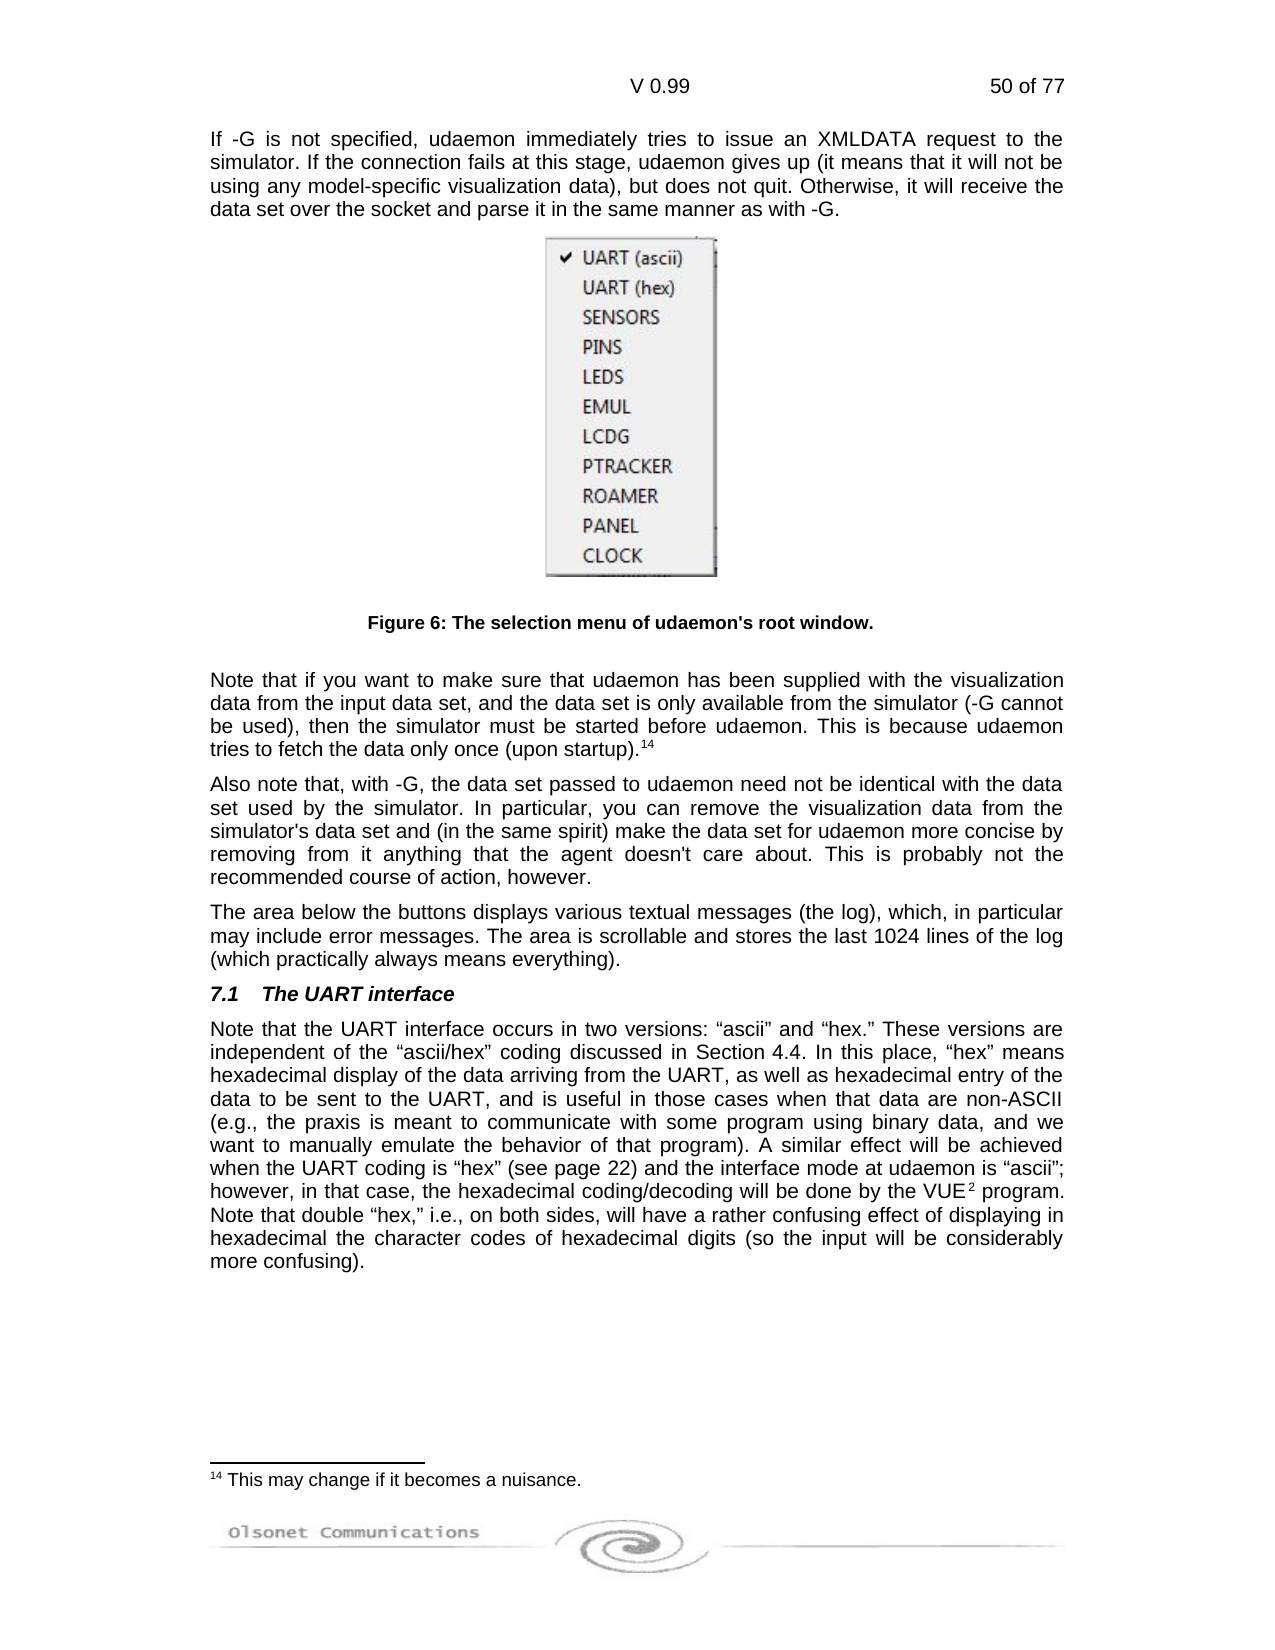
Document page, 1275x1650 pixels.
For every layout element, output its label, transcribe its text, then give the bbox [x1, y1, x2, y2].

text Also note that, with -G, the data set passed to udaemon need not be identical with the data set used by the simulator. In particular, you can remove the visualization data from the simulator's data set and (in the same spirit) make the data set for udaemon more concise by removing from it anything that the agent doesn't care about. This is probably not the recommended course of action, however. [210, 773, 1065, 889]
text Figure 6: The selection menu of udaemon's root window. [367, 612, 908, 633]
text If -G is not specified, udaemon immediately tries to issue an XMLDATA request to the simulator. If the connection fails at this stage, udaemon gives up (it means that it will not be using any model-specific visualization data), but does not quit. Otherwise, it will receive the data set over the socket and parse it in the same manner as with -G. [210, 128, 1065, 221]
subtitle The UART interface [210, 982, 1065, 1006]
picture [545, 236, 718, 577]
text Note that if you want to make sure that udaemon has been supplied with the visualization data from the input data set, and the data set is only available from the simulator (-G cannot be used), then the simulator must be started before udaemon. This is because udaemon tries to fetch the data only once (upon startup). [210, 668, 1065, 761]
text The area below the buttons displays various textual messages (the log), which, in particular may include error messages. The area is scrollable and stores the last 1024 lines of the log (which practically always means everything). [210, 901, 1065, 971]
text Note that the UART interface occurs in two versions: “ascii” and “hex.” These versions are independent of the “ascii/hex” coding discussed in Section 4.4. In this place, “hex” means hexadecimal display of the data arriving from the UART, as well as hexadecimal entry of the data to be sent to the UART, and is useful in those cases when that data are non-ASCII (e.g., the praxis is meant to communicate with some program using binary data, and we want to manually emulate the behavior of that program). A similar effect will be achieved when the UART coding is “hex” (see page 23) and the interface mode at udaemon is “ascii”; however, in that case, the hexadecimal coding/decoding will be done by the VUE2 program. Note that double “hex,” i.e., on both sides, will have a rather confusing effect of displaying in hexadecimal the character codes of hexadecimal digits (so the input will be considerably more confusing). [210, 1017, 1065, 1273]
text This may change if it becomes a nuisance. [210, 1469, 1065, 1490]
picture [210, 1504, 1065, 1596]
